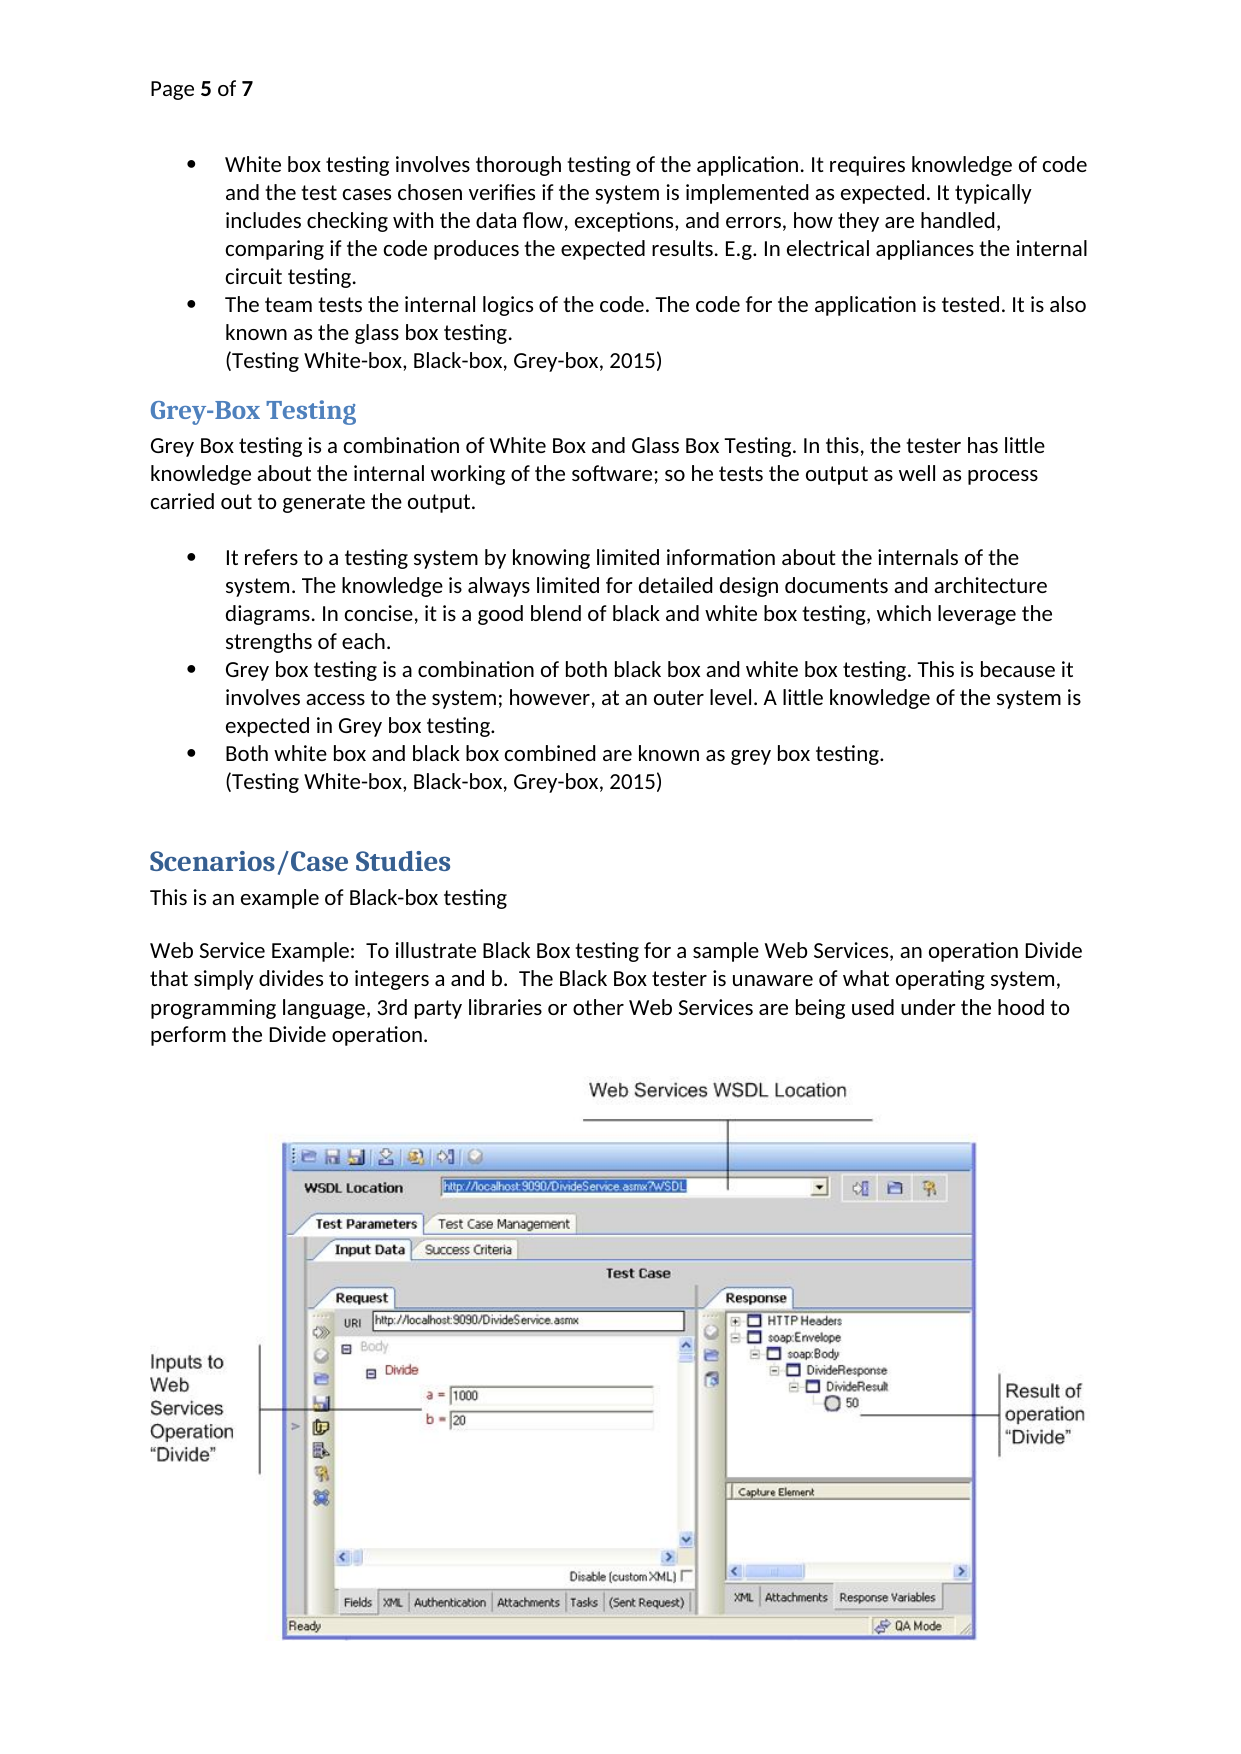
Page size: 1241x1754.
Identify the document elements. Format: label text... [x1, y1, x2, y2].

text Grey Box testing is a combination of White Box and Glass Box Testing. In this, the tester has little knowledge about the internal working of the software; so he tests the output as well as process carried out to generate the output. [150, 431, 1090, 515]
list Grey box testing is a combination of both black box and white box testing. This is because it involves access to the system; however, at an outer level. A little knowledge of the system is expected in Grey box testing. [187, 655, 1090, 739]
subtitle Grey-Box Testing [150, 395, 1090, 426]
list White box testing involves thorough testing of the application. It requires knowledge of code and the test cases chosen verifies if the system is implemented as expected. It typically includes checking with the data flow, exceptions, and errors, how they are handled, comparing if the code produces the expected results. E.g. In electrical appliances the internal circuit testing. [187, 150, 1090, 290]
text Web Service Example: To illustrate Black Box testing for a sample Web Services, an operation Divide that simply divides to integers a and b. The Black Box tester is unaware of what operating system, programming language, 3rd party libraries or other Web Services are being used under the hood to perform the Divide operation. [150, 937, 1090, 1076]
list The team tests the internal logics of the code. The code for the application is tested. It is also known as the glass box testing. (Testing White-box, Black-box, Grey-box, 2015) [187, 290, 1090, 374]
text This is an example of Black-box testing [150, 883, 1090, 912]
list Both white box and black box combined are known as grey box testing. (Testing White-box, Black-box, Grey-box, 2015) [187, 739, 1090, 795]
list It refers to a testing system by knowing limited information about the internals of the system. The knowledge is always limited for detailed design documents and architecture diagrams. In concise, it is a good blend of black and white box testing, which leverage the strengths of each. [187, 543, 1090, 655]
subtitle Scenarios/Case Studies [150, 845, 1090, 878]
